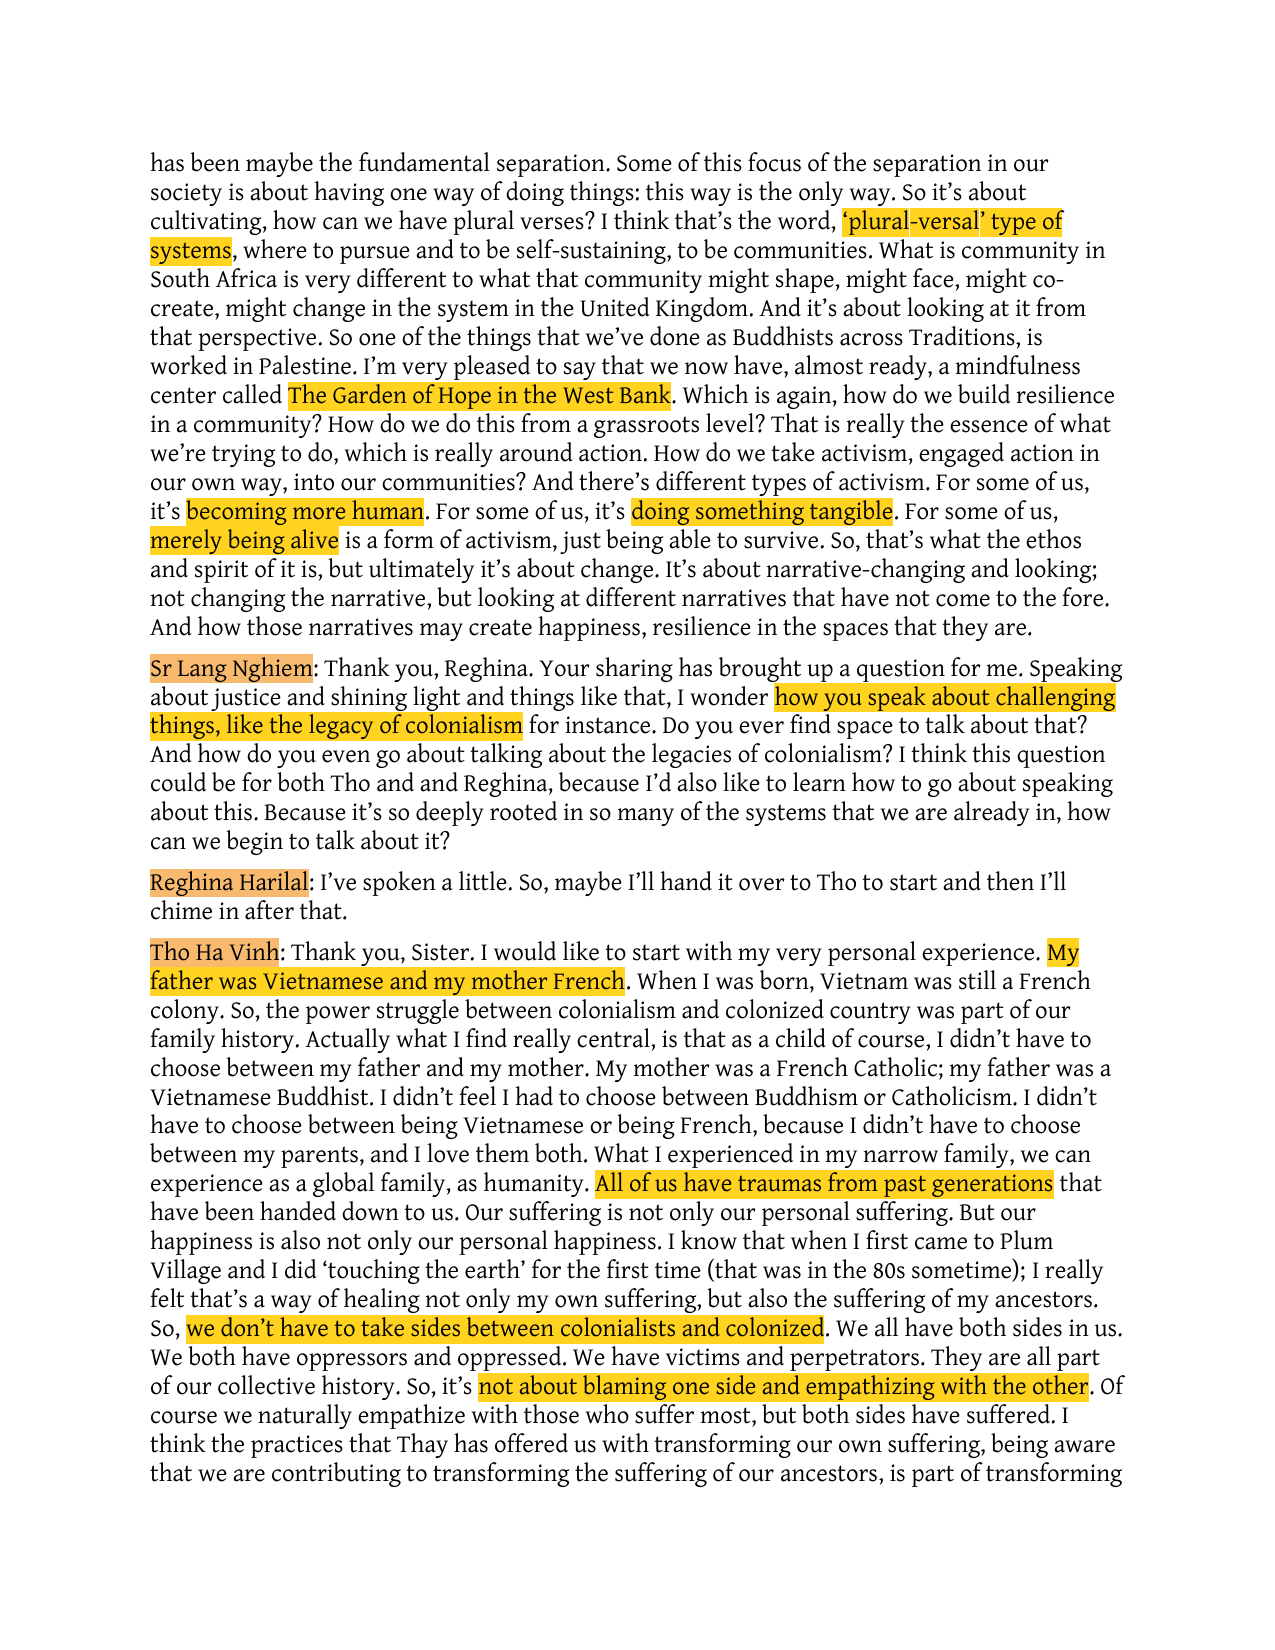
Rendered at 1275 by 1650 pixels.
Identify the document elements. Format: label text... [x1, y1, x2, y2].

text has been maybe the fundamental separation. Some of this focus of the separation in our society is about having one way of doing things: this way is the only way. So it’s about cultivating, how can we have plural verses? I think that’s the word, ‘plural-versal’ type of systems, where to pursue and to be self-sustaining, to be communities. What is community in South Africa is very different to what that community might shape, might face, might co-create, might change in the system in the United Kingdom. And it’s about looking at it from that perspective. So one of the things that we’ve done as Buddhists across Traditions, is worked in Palestine. I’m very pleased to say that we now have, almost ready, a mindfulness center called The Garden of Hope in the West Bank. Which is again, how do we build resilience in a community? How do we do this from a grassroots level? That is really the essence of what we’re trying to do, which is really around action. How do we take activism, engaged action in our own way, into our communities? And there’s different types of activism. For some of us, it’s becoming more human. For some of us, it’s doing something tangible. For some of us, merely being alive is a form of activism, just being able to survive. So, that’s what the ethos and spirit of it is, but ultimately it’s about change. It’s about narrative-changing and looking; not changing the narrative, but looking at different narratives that have not come to the fore. And how those narratives may create happiness, resilience in the spaces that they are. [150, 150, 1125, 642]
text Reghina Harilal: I’ve spoken a little. So, maybe I’ll hand it over to Tho to start and then I’ll chime in after that. [150, 868, 1125, 926]
text Sr Lang Nghiem: Thank you, Reghina. Your sharing has brought up a question for me. Speaking about justice and shining light and things like that, I wonder how you speak about challenging things, like the legacy of colonialism for instance. Do you ever find space to talk about that? And how do you even go about talking about the legacies of colonialism? I think this question could be for both Tho and and Reghina, because I’d also like to learn how to go about speaking about this. Because it’s so deeply rooted in so many of the systems that we are already in, how can we begin to talk about it? [150, 654, 1125, 857]
text Tho Ha Vinh: Thank you, Sister. I would like to start with my very personal experience. My father was Vietnamese and my mother French. When I was born, Vietnam was still a French colony. So, the power struggle between colonialism and colonized country was part of our family history. Actually what I find really central, is that as a child of course, I didn’t have to choose between my father and my mother. My mother was a French Catholic; my father was a Vietnamese Buddhist. I didn’t feel I had to choose between Buddhism or Catholicism. I didn’t have to choose between being Vietnamese or being French, because I didn’t have to choose between my parents, and I love them both. What I experienced in my narrow family, we can experience as a global family, as humanity. All of us have traumas from past generations that have been handed down to us. Our suffering is not only our personal suffering. But our happiness is also not only our personal happiness. I know that when I first came to Plum Village and I did ‘touching the earth’ for the first time (that was in the 80s sometime); I really felt that’s a way of healing not only my own suffering, but also the suffering of my ancestors. So, we don’t have to take sides between colonialists and colonized. We all have both sides in us. We both have oppressors and oppressed. We have victims and perpetrators. They are all part of our collective history. So, it’s not about blaming one side and empathizing with the other. Of course we naturally empathize with those who suffer most, but both sides have suffered. I think the practices that Thay has offered us with transforming our own suffering, being aware that we are contributing to transforming the suffering of our ancestors, is part of transforming [150, 938, 1125, 1488]
